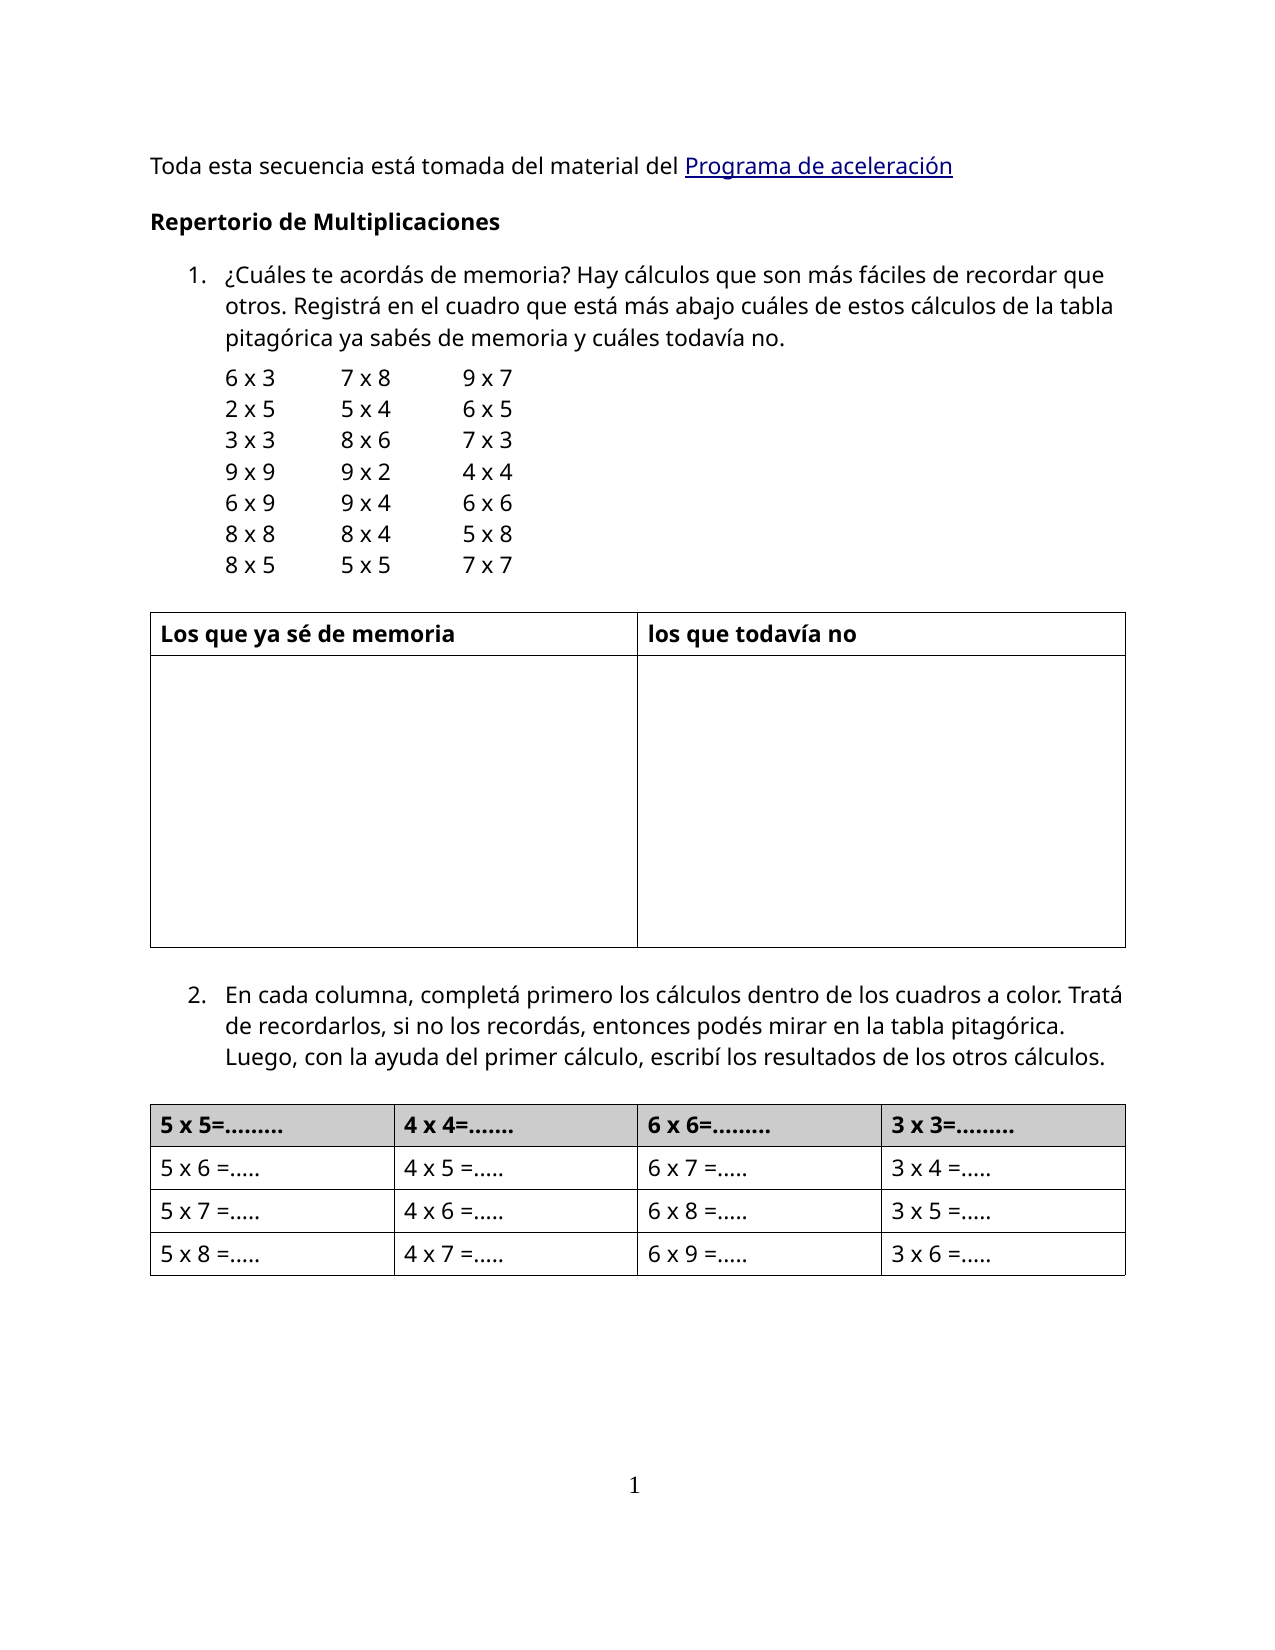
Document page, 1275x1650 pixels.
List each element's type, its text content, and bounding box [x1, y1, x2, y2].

list 8 x 5 5 x 5 7 x 7 [187, 549, 1125, 580]
list 2 x 5 5 x 4 6 x 5 [187, 393, 1125, 424]
list 6 x 3 7 x 8 9 x 7 [187, 362, 1125, 393]
table_header Los que ya sé de memoria [151, 613, 637, 654]
list 6 x 9 9 x 4 6 x 6 [187, 487, 1125, 518]
table_cell 5 x 6 =..... [151, 1147, 394, 1189]
table_header los que todavía no [638, 613, 1125, 654]
table_header 5 x 5=……... [151, 1105, 394, 1146]
list ¿Cuáles te acordás de memoria? Hay cálculos que son más fáciles de recordar que otros. Registrá en el cuadro que está más abajo cuáles de estos cálculos de la tabla pitagórica ya sabés de memoria y cuáles todavía no. [187, 259, 1125, 353]
table_cell 4 x 7 =..... [395, 1233, 637, 1275]
table_cell 3 x 5 =..... [882, 1190, 1125, 1232]
list En cada columna, completá primero los cálculos dentro de los cuadros a color. Tratá de recordarlos, si no los recordás, entonces podés mirar en la tabla pitagórica. Luego, con la ayuda del primer cálculo, escribí los resultados de los otros cálculos. [187, 979, 1125, 1072]
table_header 4 x 4=……. [395, 1105, 637, 1146]
table_cell 6 x 8 =..... [638, 1190, 881, 1232]
table_header 3 x 3=……... [882, 1105, 1125, 1146]
table_cell 4 x 6 =..... [395, 1190, 637, 1232]
table_cell 6 x 7 =..... [638, 1147, 881, 1189]
table_cell 5 x 7 =..... [151, 1190, 394, 1232]
table_cell 5 x 8 =..... [151, 1233, 394, 1275]
table_cell 6 x 9 =..... [638, 1233, 881, 1275]
list 8 x 8 8 x 4 5 x 8 [187, 518, 1125, 549]
list 9 x 9 9 x 2 4 x 4 [187, 455, 1125, 487]
subtitle Repertorio de Multiplicaciones [150, 206, 1125, 237]
table_cell [151, 656, 637, 947]
table_cell 3 x 6 =..... [882, 1233, 1125, 1275]
table_cell 3 x 4 =..... [882, 1147, 1125, 1189]
list 3 x 3 8 x 6 7 x 3 [187, 424, 1125, 455]
table_header 6 x 6=……... [638, 1105, 881, 1146]
table_cell 4 x 5 =..... [395, 1147, 637, 1189]
table_cell [638, 656, 1125, 947]
text Toda esta secuencia está tomada del material del Programa de aceleración [150, 150, 1125, 181]
